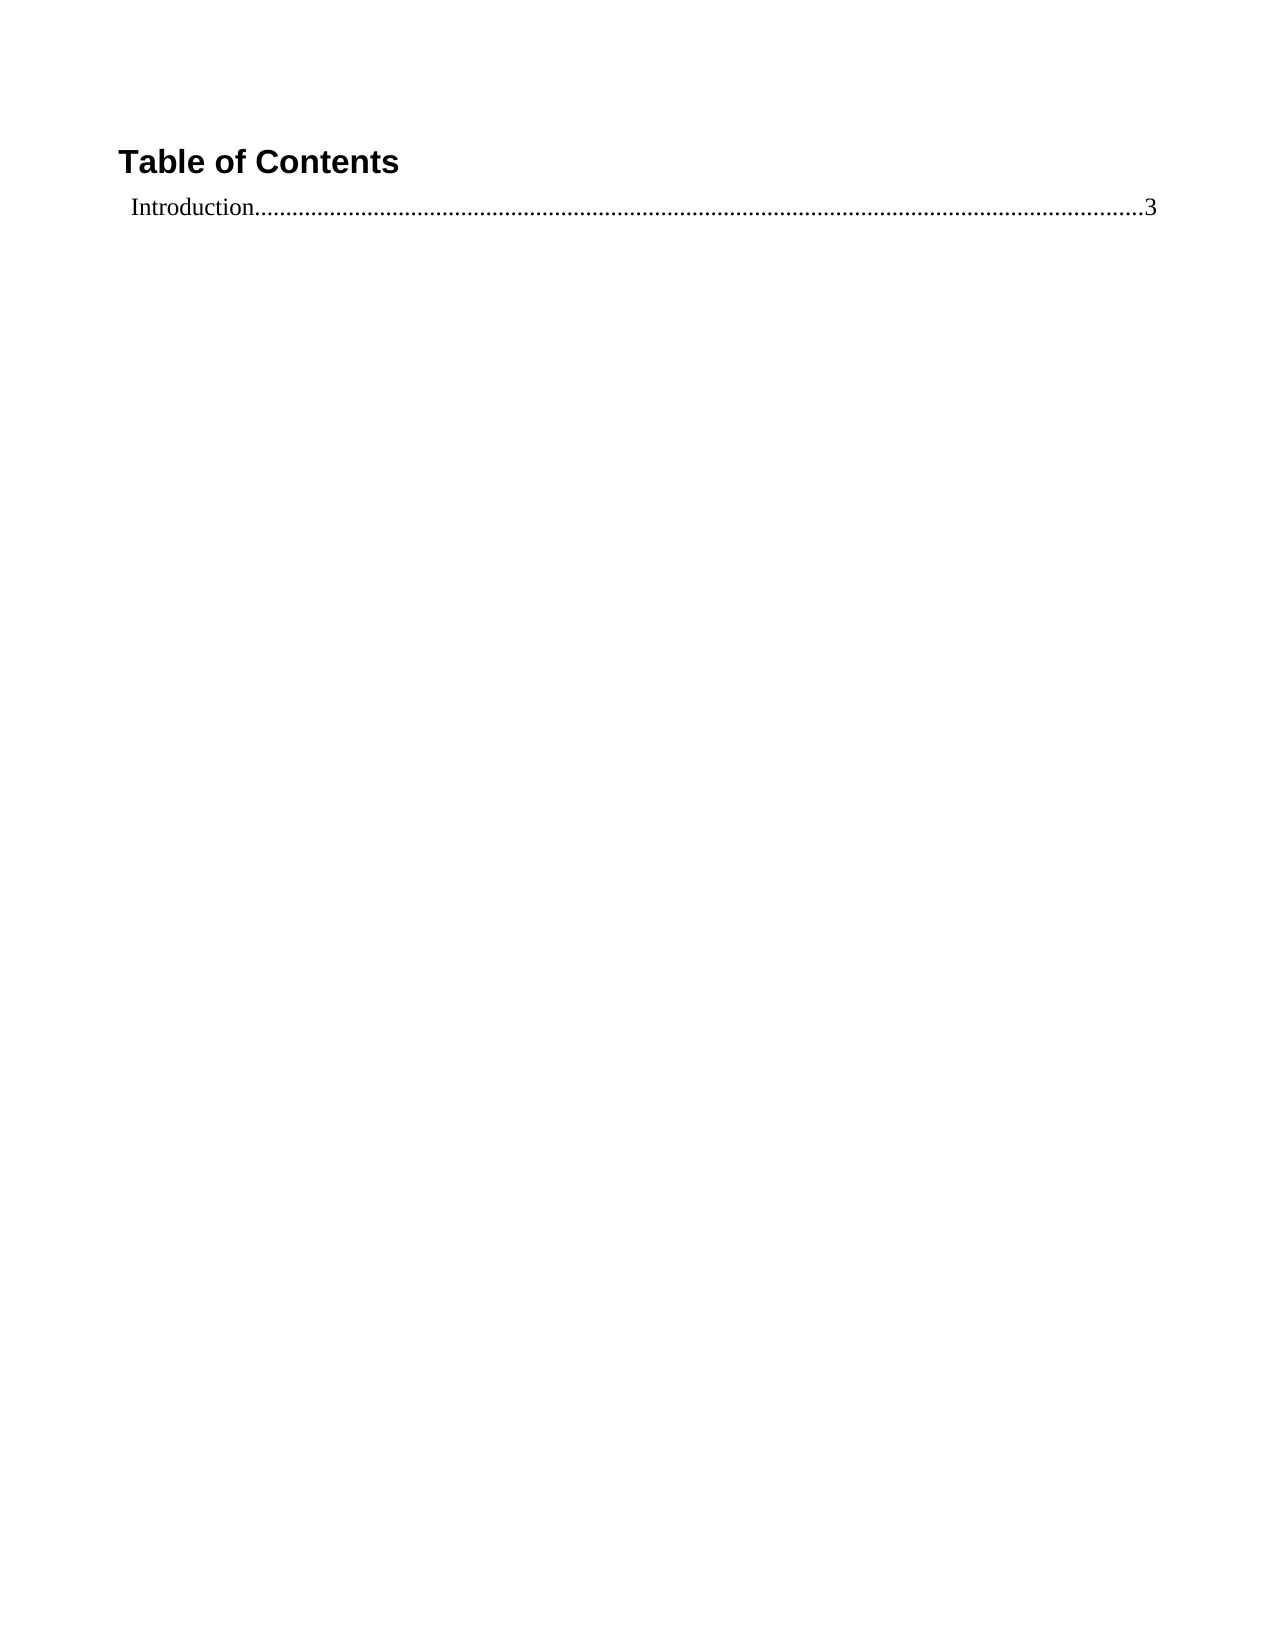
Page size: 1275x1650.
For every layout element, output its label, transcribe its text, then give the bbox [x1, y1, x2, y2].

subtitle Table of Contents [118, 143, 1157, 180]
text Introduction 3 [118, 193, 1157, 221]
